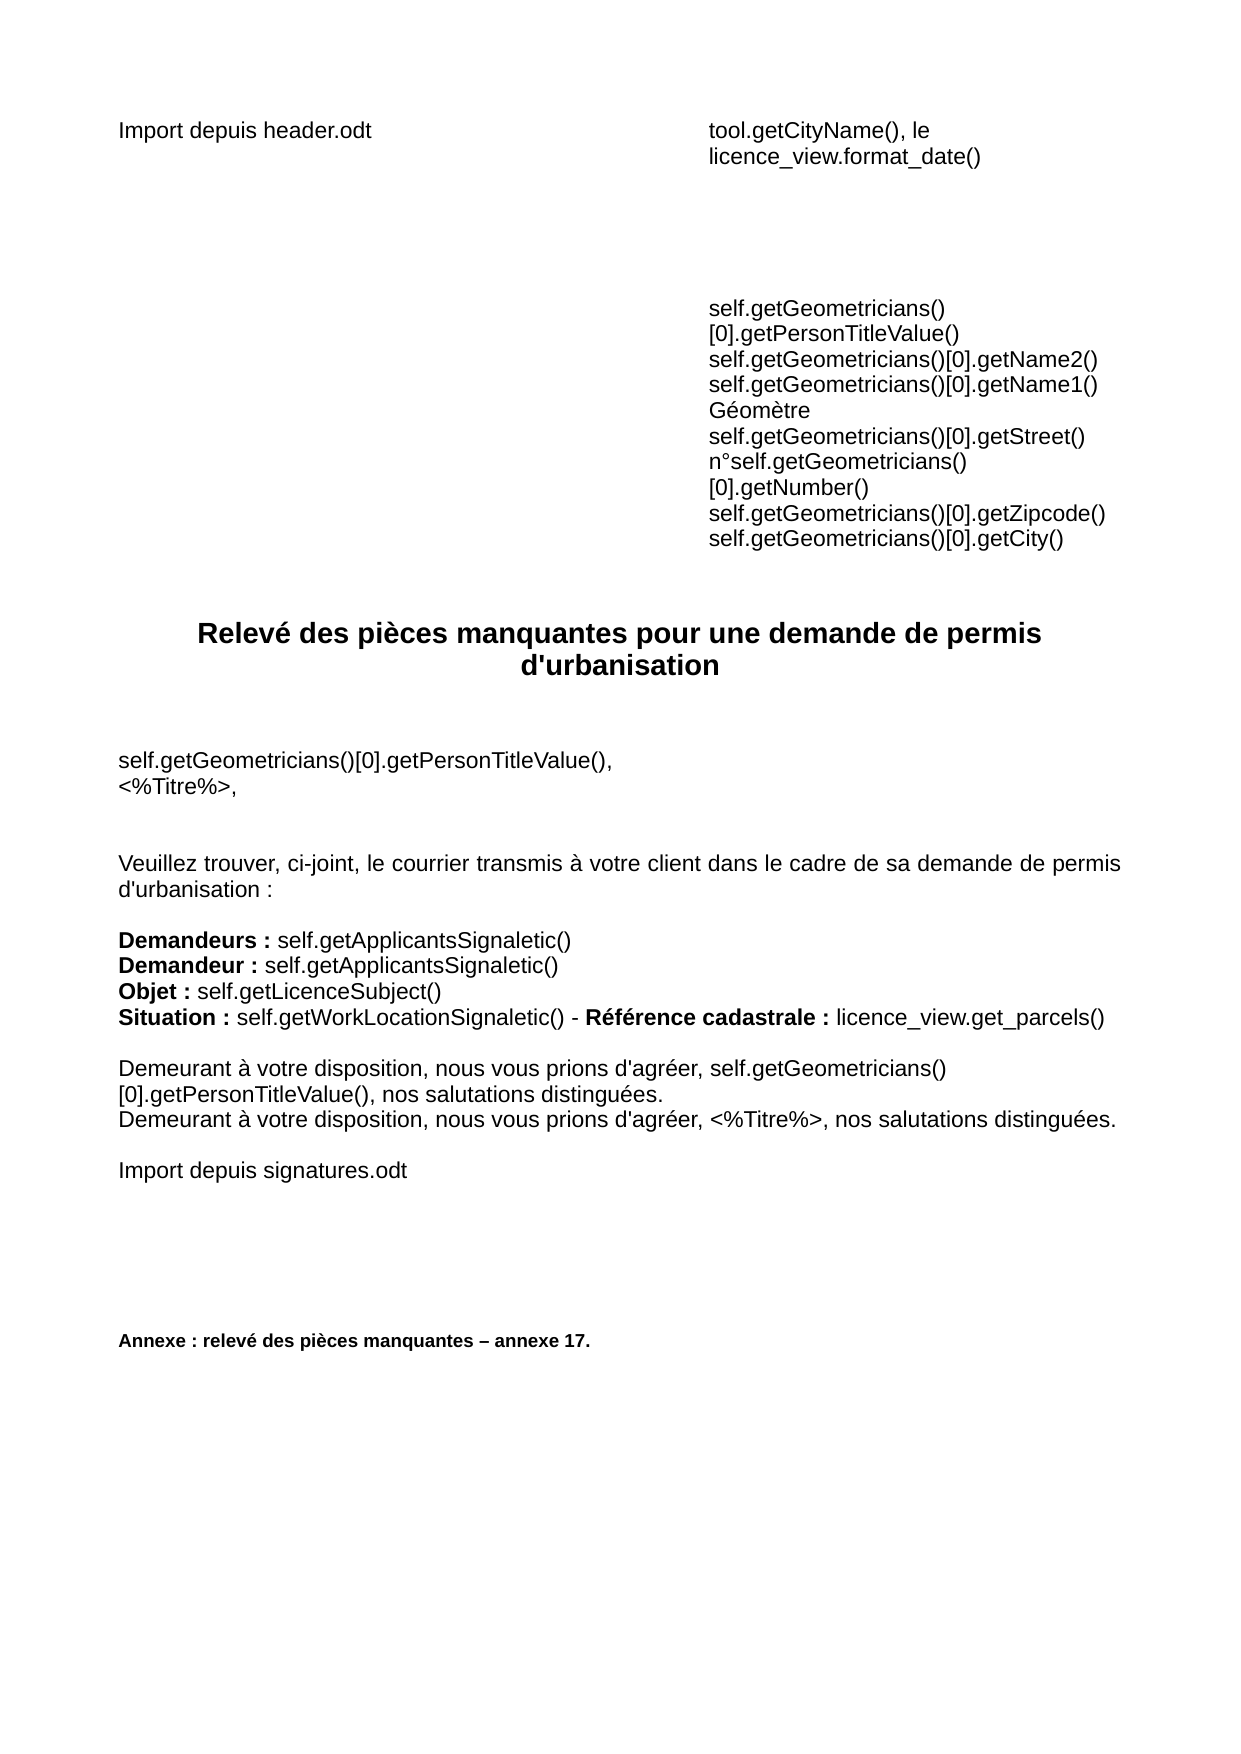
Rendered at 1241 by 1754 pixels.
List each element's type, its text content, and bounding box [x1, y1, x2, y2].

text Demeurant à votre disposition, nous vous prions d'agréer, <%Titre%>, nos salutations distinguées. [118, 1107, 1122, 1133]
text Objet : self.getLicenceSubject() [118, 979, 1122, 1004]
text Annexe : relevé des pièces manquantes – annexe 17. [118, 1331, 1122, 1352]
table_header tool.getCityName(), le licence_view.format_date() self.getGeometricians()[0].getPersonTitleValue() self.getGeometricians()[0].getName2() self.getGeometricians()[0].getName1() Géomètre self.getGeometricians()[0].getStreet() n°self.getGeometricians()[0].getNumber() self.getGeometricians()[0].getZipcode() self.getGeometricians()[0].getCity() [709, 118, 1123, 551]
text Demeurant à votre disposition, nous vous prions d'agréer, self.getGeometricians()[0].getPersonTitleValue(), nos salutations distinguées. [118, 1056, 1122, 1107]
title Relevé des pièces manquantes pour une demande de permis d'urbanisation [118, 617, 1122, 682]
text Demandeur : self.getApplicantsSignaletic() [118, 953, 1122, 979]
text Demandeurs : self.getApplicantsSignaletic() [118, 928, 1122, 953]
text self.getGeometricians()[0].getPersonTitleValue(), [118, 748, 1122, 774]
text Situation : self.getWorkLocationSignaletic() - Référence cadastrale : licence_view.get_parcels() [118, 1004, 1122, 1030]
text <%Titre%>, [118, 774, 1122, 799]
text Import depuis signatures.odt [118, 1158, 1122, 1184]
table_header Import depuis header.odt [118, 118, 708, 551]
text Veuillez trouver, ci-joint, le courrier transmis à votre client dans le cadre de sa demande de permis d'urbanisation : [118, 851, 1122, 902]
